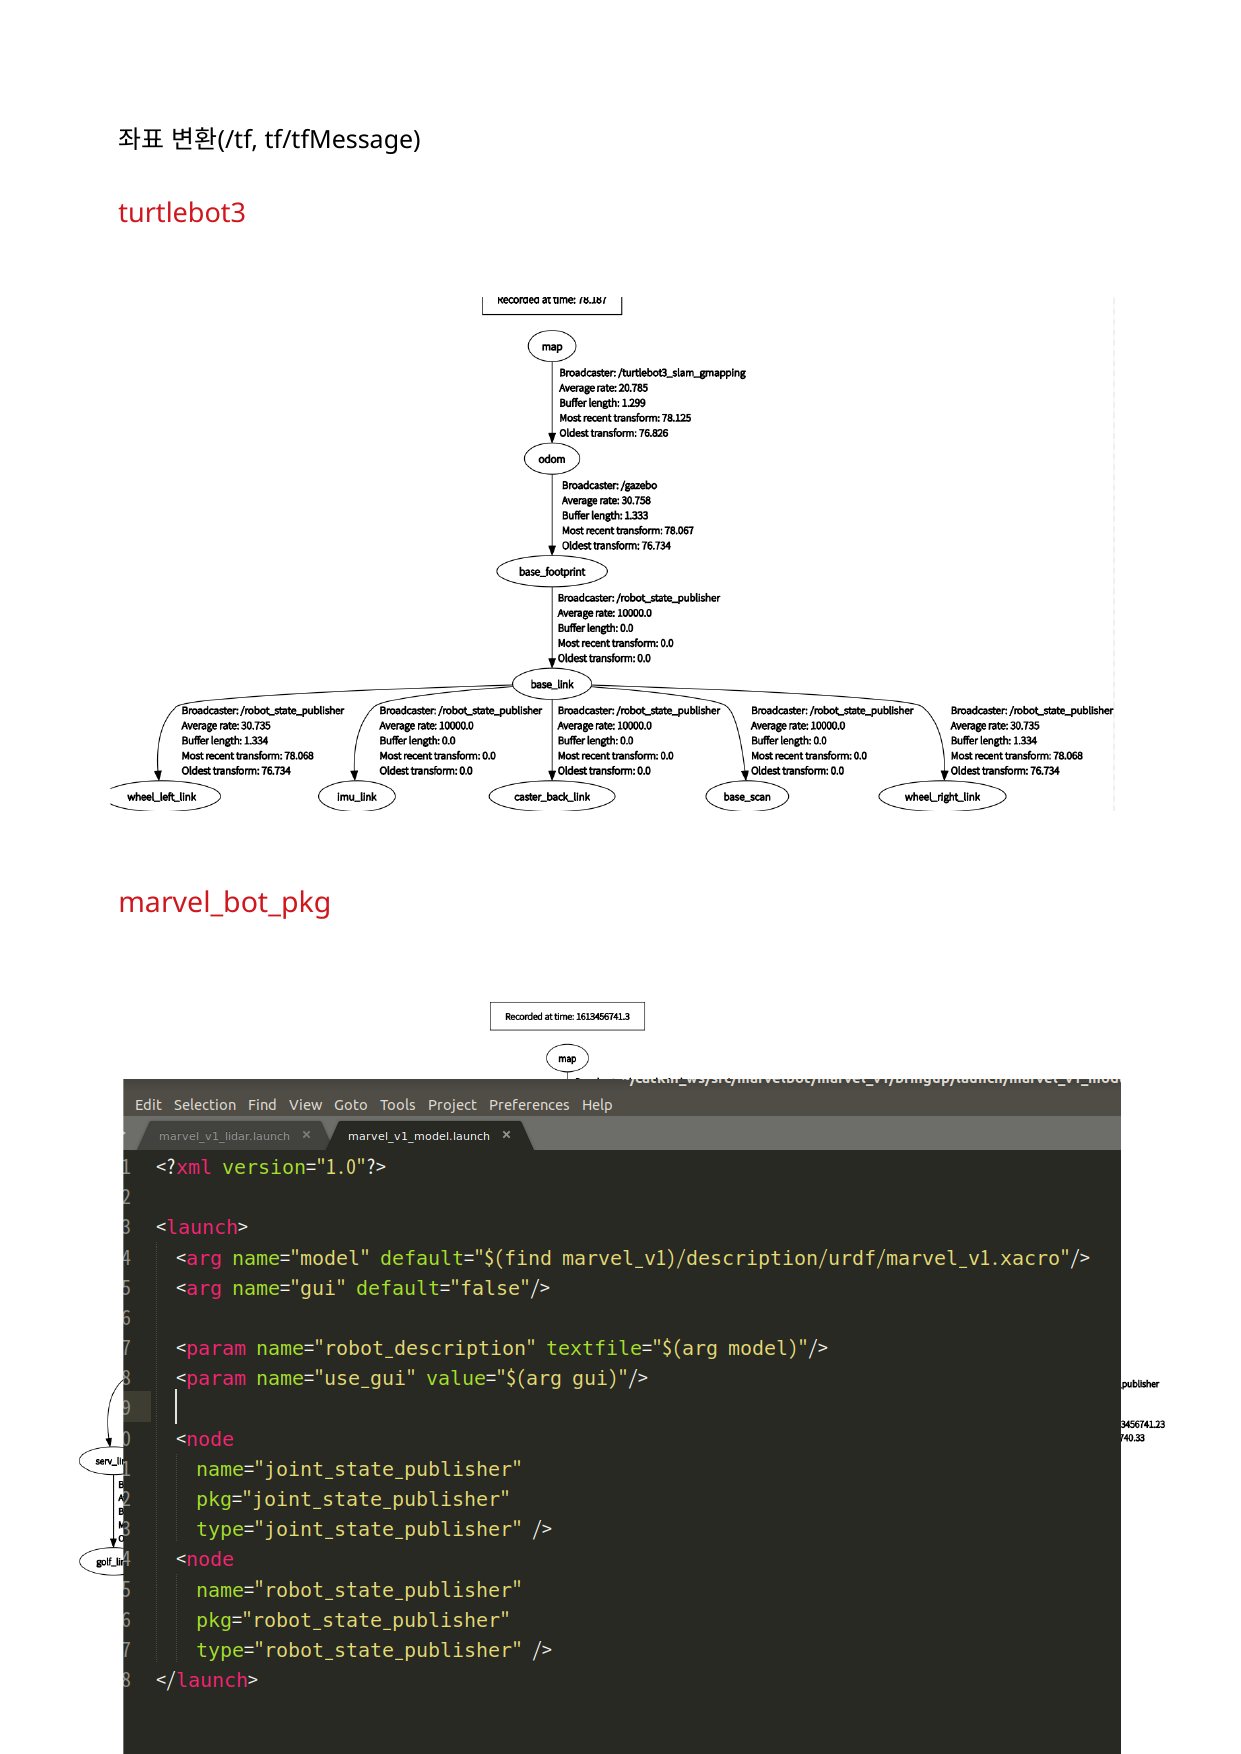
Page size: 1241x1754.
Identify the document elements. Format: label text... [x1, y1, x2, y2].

picture [6, 981, 1240, 1754]
text turtlebot3 [118, 193, 1122, 231]
text 좌표 변환(/tf, tf/tfMessage) [118, 118, 1122, 156]
text marvel_bot_pkg [118, 882, 1122, 921]
picture [110, 297, 1115, 811]
